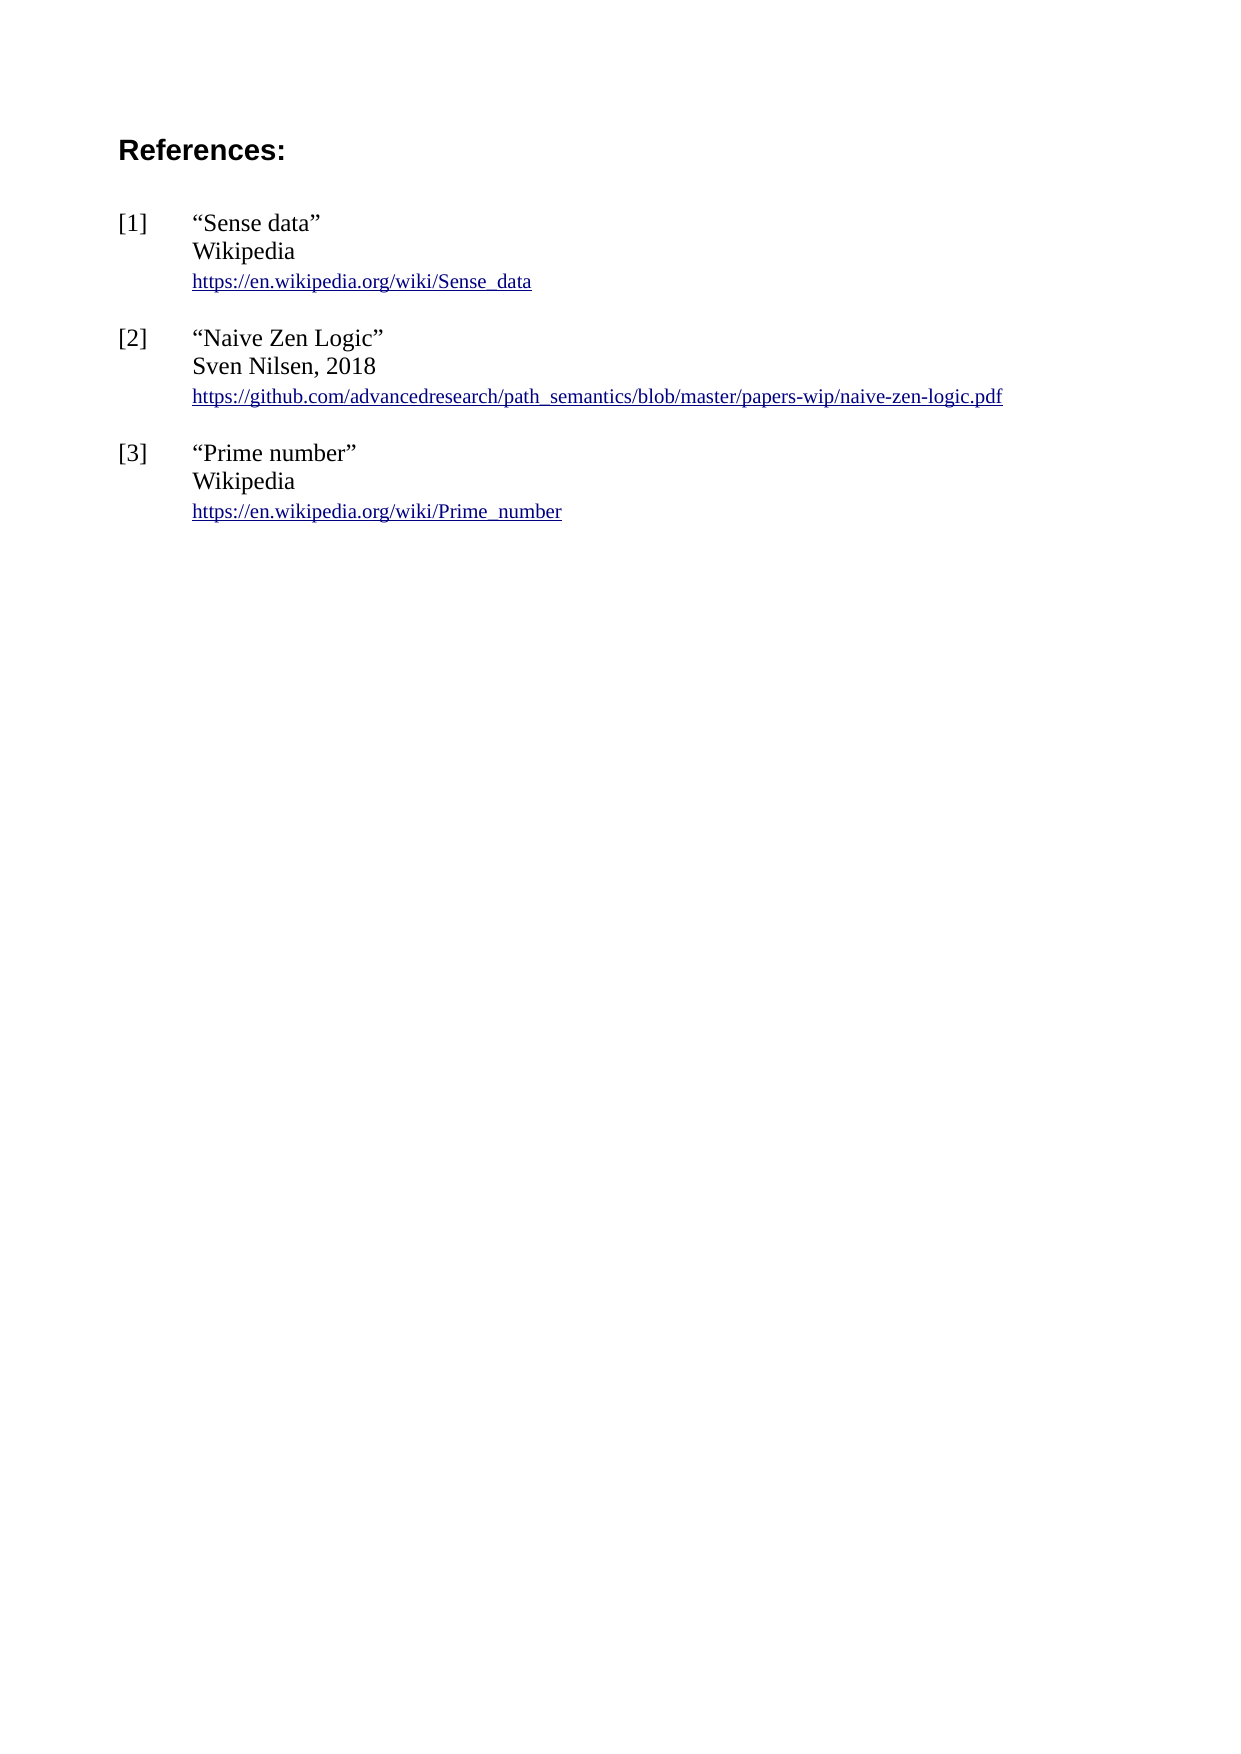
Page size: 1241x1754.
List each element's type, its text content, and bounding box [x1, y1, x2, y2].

text Wikipedia [118, 236, 1122, 265]
text https://en.wikipedia.org/wiki/Sense_data [118, 265, 1122, 294]
text Wikipedia [118, 466, 1122, 495]
text https://en.wikipedia.org/wiki/Prime_number [118, 495, 1122, 524]
text Sven Nilsen, 2018 [118, 351, 1122, 380]
subtitle References: [118, 133, 1122, 166]
text [1] “Sense data” [118, 208, 1122, 236]
text [2] “Naive Zen Logic” [118, 323, 1122, 351]
text https://github.com/advancedresearch/path_semantics/blob/master/papers-wip/naive-zen-logic.pdf [118, 380, 1122, 409]
text [3] “Prime number” [118, 438, 1122, 466]
